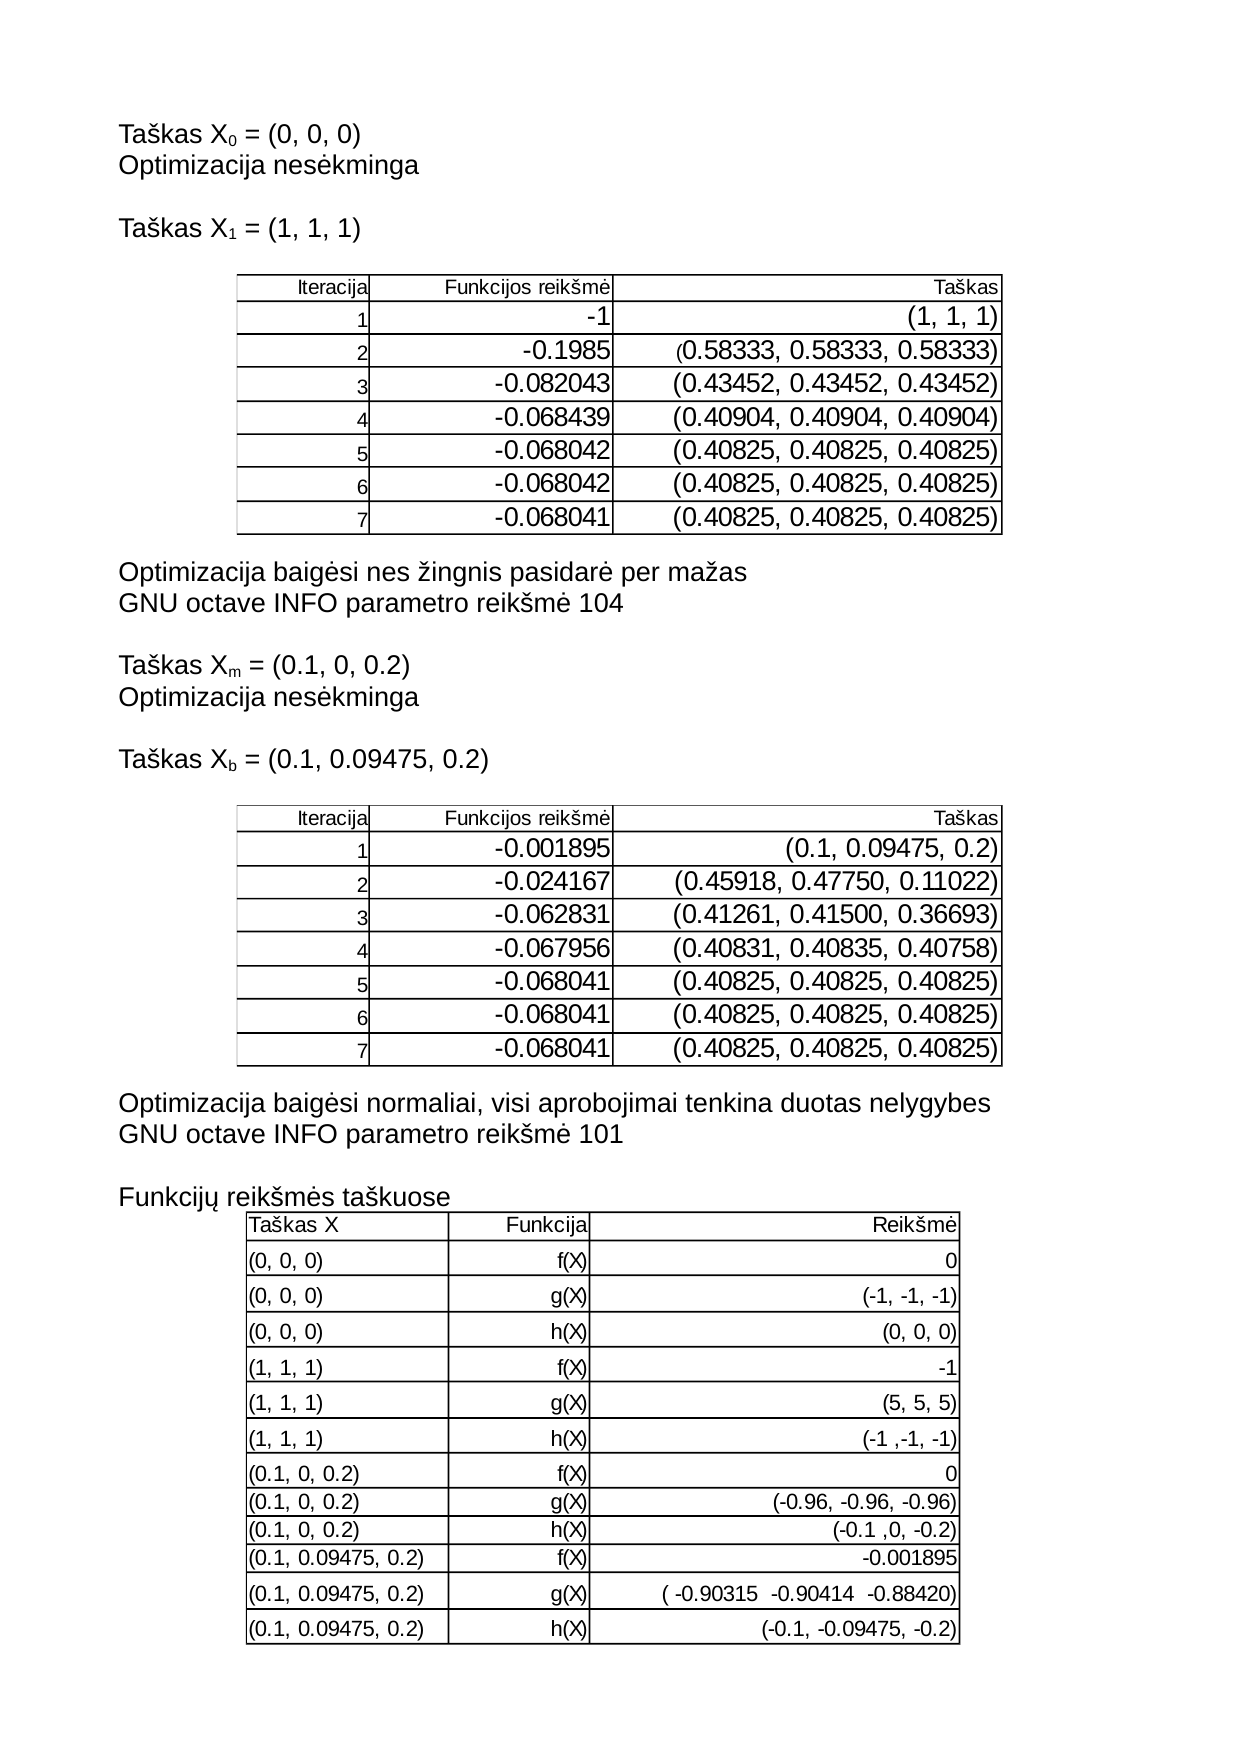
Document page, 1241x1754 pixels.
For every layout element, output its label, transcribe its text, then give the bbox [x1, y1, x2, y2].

text Optimizacija nesėkminga [118, 149, 1122, 181]
text Taškas X0 = (0, 0, 0) [118, 118, 1122, 149]
text Funkcijų reikšmės taškuose [118, 1181, 1122, 1212]
text GNU octave INFO parametro reikšmė 101 [118, 1118, 1122, 1149]
text Optimizacija nesėkminga [118, 681, 1122, 712]
text Taškas Xm = (0.1, 0, 0.2) [118, 649, 1122, 681]
text Taškas Xb = (0.1, 0.09475, 0.2) [118, 743, 1122, 774]
text Optimizacija baigėsi nes žingnis pasidarė per mažas [118, 556, 1122, 587]
text Taškas X1 = (1, 1, 1) [118, 212, 1122, 243]
text Optimizacija baigėsi normaliai, visi aprobojimai tenkina duotas nelygybes [118, 1087, 1122, 1118]
text GNU octave INFO parametro reikšmė 104 [118, 587, 1122, 618]
